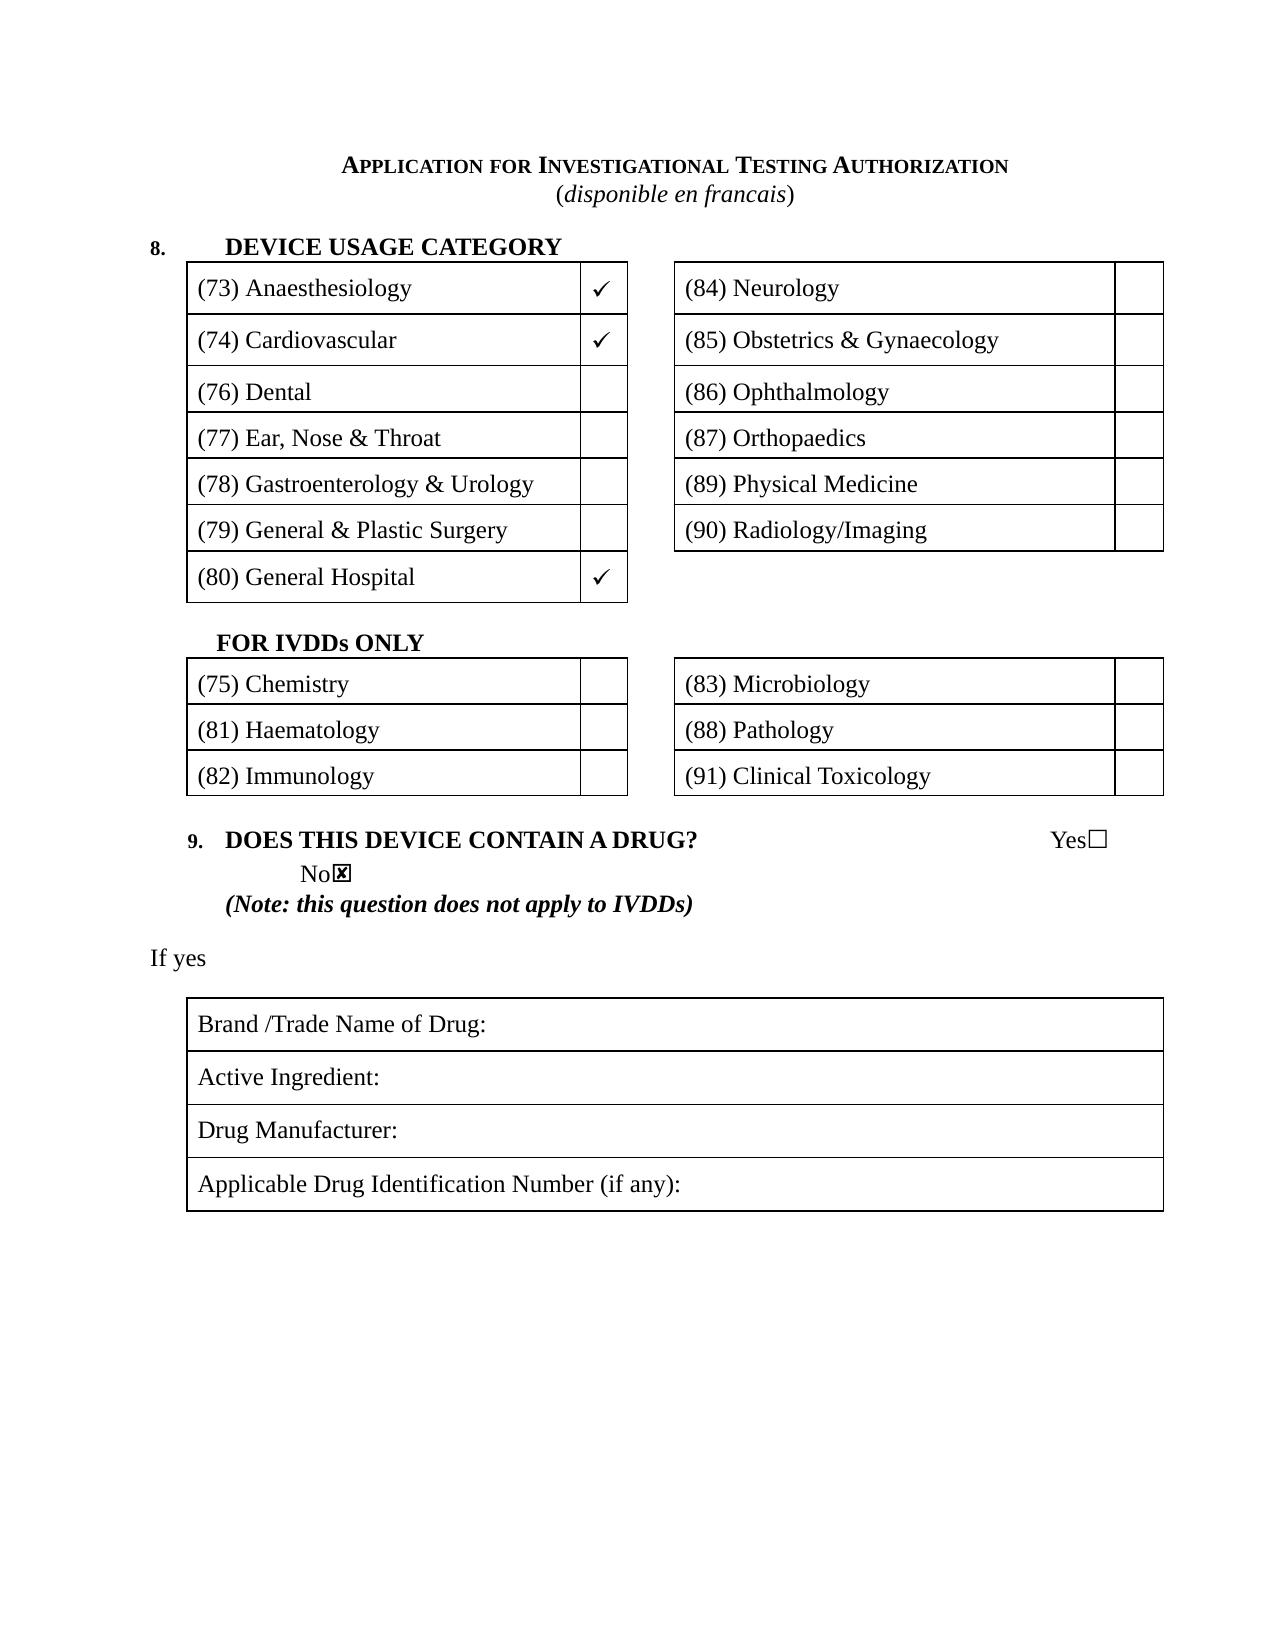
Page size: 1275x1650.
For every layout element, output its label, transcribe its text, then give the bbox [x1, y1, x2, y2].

table_cell [628, 703, 674, 749]
table_header (84) Neurology [675, 263, 1114, 313]
table_cell (87) Orthopaedics [675, 413, 1114, 457]
table_header (83) Microbiology [675, 659, 1114, 703]
table_cell (82) Immunology [188, 751, 580, 795]
text Application for Investigational Testing Authorization [150, 150, 1200, 179]
table_cell [628, 550, 674, 602]
table_cell [581, 413, 627, 457]
table_header (73) Anaesthesiology [188, 263, 580, 313]
text (disponible en francais) [150, 179, 1200, 207]
table_cell  [581, 552, 627, 602]
table_cell (85) Obstetrics & Gynaecology [675, 315, 1114, 364]
table_cell (74) Cardiovascular [188, 315, 580, 364]
table_cell [1116, 413, 1163, 457]
table_cell (88) Pathology [675, 705, 1114, 749]
table_cell [581, 459, 627, 504]
table_header [581, 659, 627, 703]
table_cell (89) Physical Medicine [675, 459, 1114, 504]
table_cell Drug Manufacturer: [188, 1105, 1163, 1157]
table_header [628, 261, 674, 313]
text FOR IVDDs ONLY [216, 628, 1125, 657]
table_header (75) Chemistry [188, 659, 580, 703]
table_cell [1116, 505, 1163, 550]
table_cell [1116, 751, 1163, 795]
table_cell (80) General Hospital [188, 552, 580, 602]
table_cell [628, 504, 674, 550]
table_cell [628, 313, 674, 364]
table_cell [581, 366, 627, 411]
table_cell [628, 457, 674, 504]
table_cell [1116, 315, 1163, 364]
table_cell (81) Haematology [188, 705, 580, 749]
table_cell [1116, 705, 1163, 749]
table_cell [628, 411, 674, 457]
table_header [628, 657, 674, 703]
table_header [1116, 659, 1163, 703]
table_cell Active Ingredient: [188, 1052, 1163, 1103]
table_header Brand /Trade Name of Drug: [188, 999, 1163, 1050]
subtitle If yes [150, 943, 1125, 972]
table_cell [581, 705, 627, 749]
table_cell (76) Dental [188, 366, 580, 411]
text (Note: this question does not apply to IVDDs) [150, 889, 1125, 918]
table_cell (86) Ophthalmology [675, 366, 1114, 411]
table_cell (79) General & Plastic Surgery [188, 505, 580, 550]
table_cell [1116, 459, 1163, 504]
table_cell [1115, 552, 1163, 602]
table_cell [628, 365, 674, 411]
table_header [1116, 263, 1163, 313]
list DOES THIS DEVICE CONTAIN A DRUG? Yes☐ No [187, 821, 1125, 889]
list DEVICE USAGE CATEGORY [150, 232, 1125, 261]
table_cell [628, 749, 674, 795]
table_header  [581, 263, 627, 313]
table_cell [581, 505, 627, 550]
table_cell (90) Radiology/Imaging [675, 505, 1114, 550]
table_cell  [581, 315, 627, 364]
table_cell (77) Ear, Nose & Throat [188, 413, 580, 457]
table_cell [581, 751, 627, 795]
table_cell Applicable Drug Identification Number (if any): [188, 1158, 1163, 1210]
table_cell (91) Clinical Toxicology [675, 751, 1114, 795]
table_cell [674, 552, 1115, 602]
table_cell (78) Gastroenterology & Urology [188, 459, 580, 504]
table_cell [1116, 366, 1163, 411]
